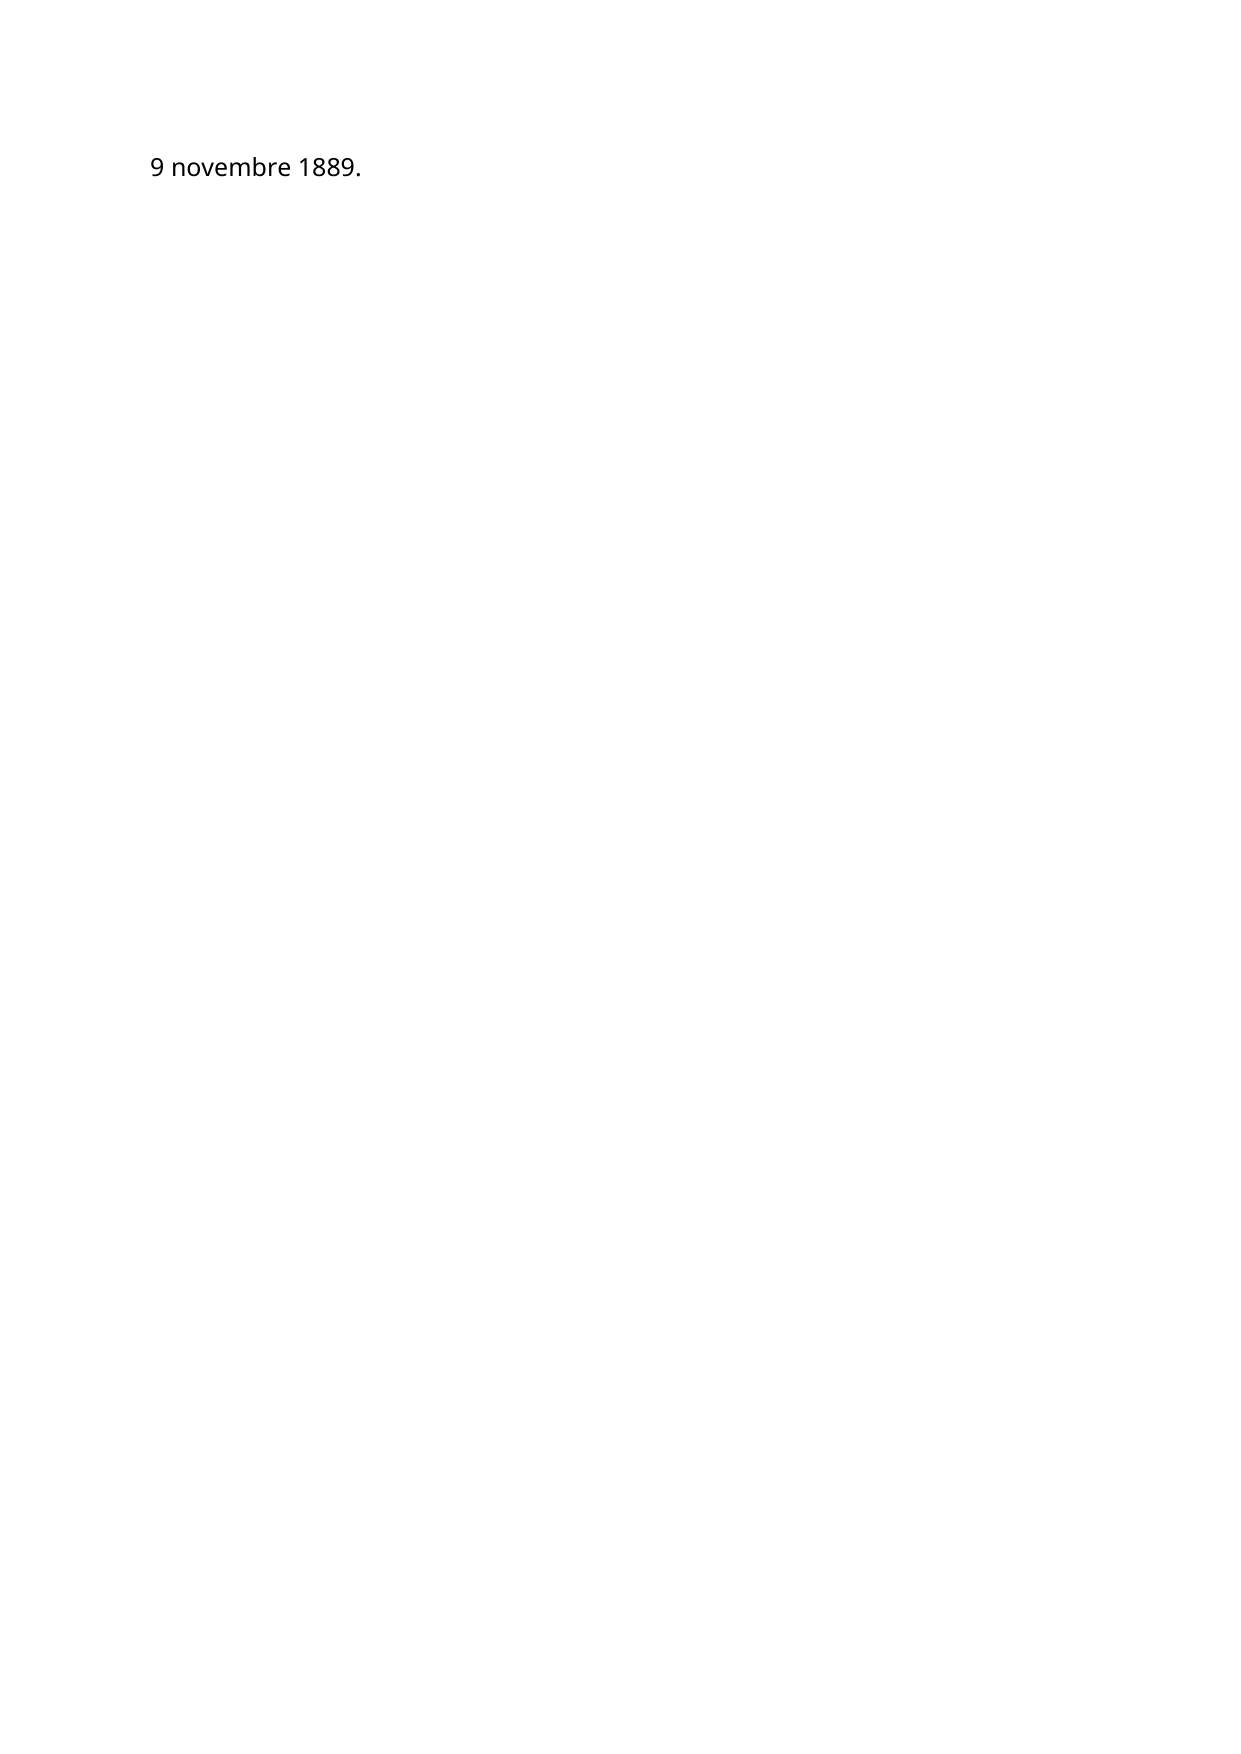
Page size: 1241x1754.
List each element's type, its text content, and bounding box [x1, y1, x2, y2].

text 9 novembre 1889. [150, 150, 1091, 184]
